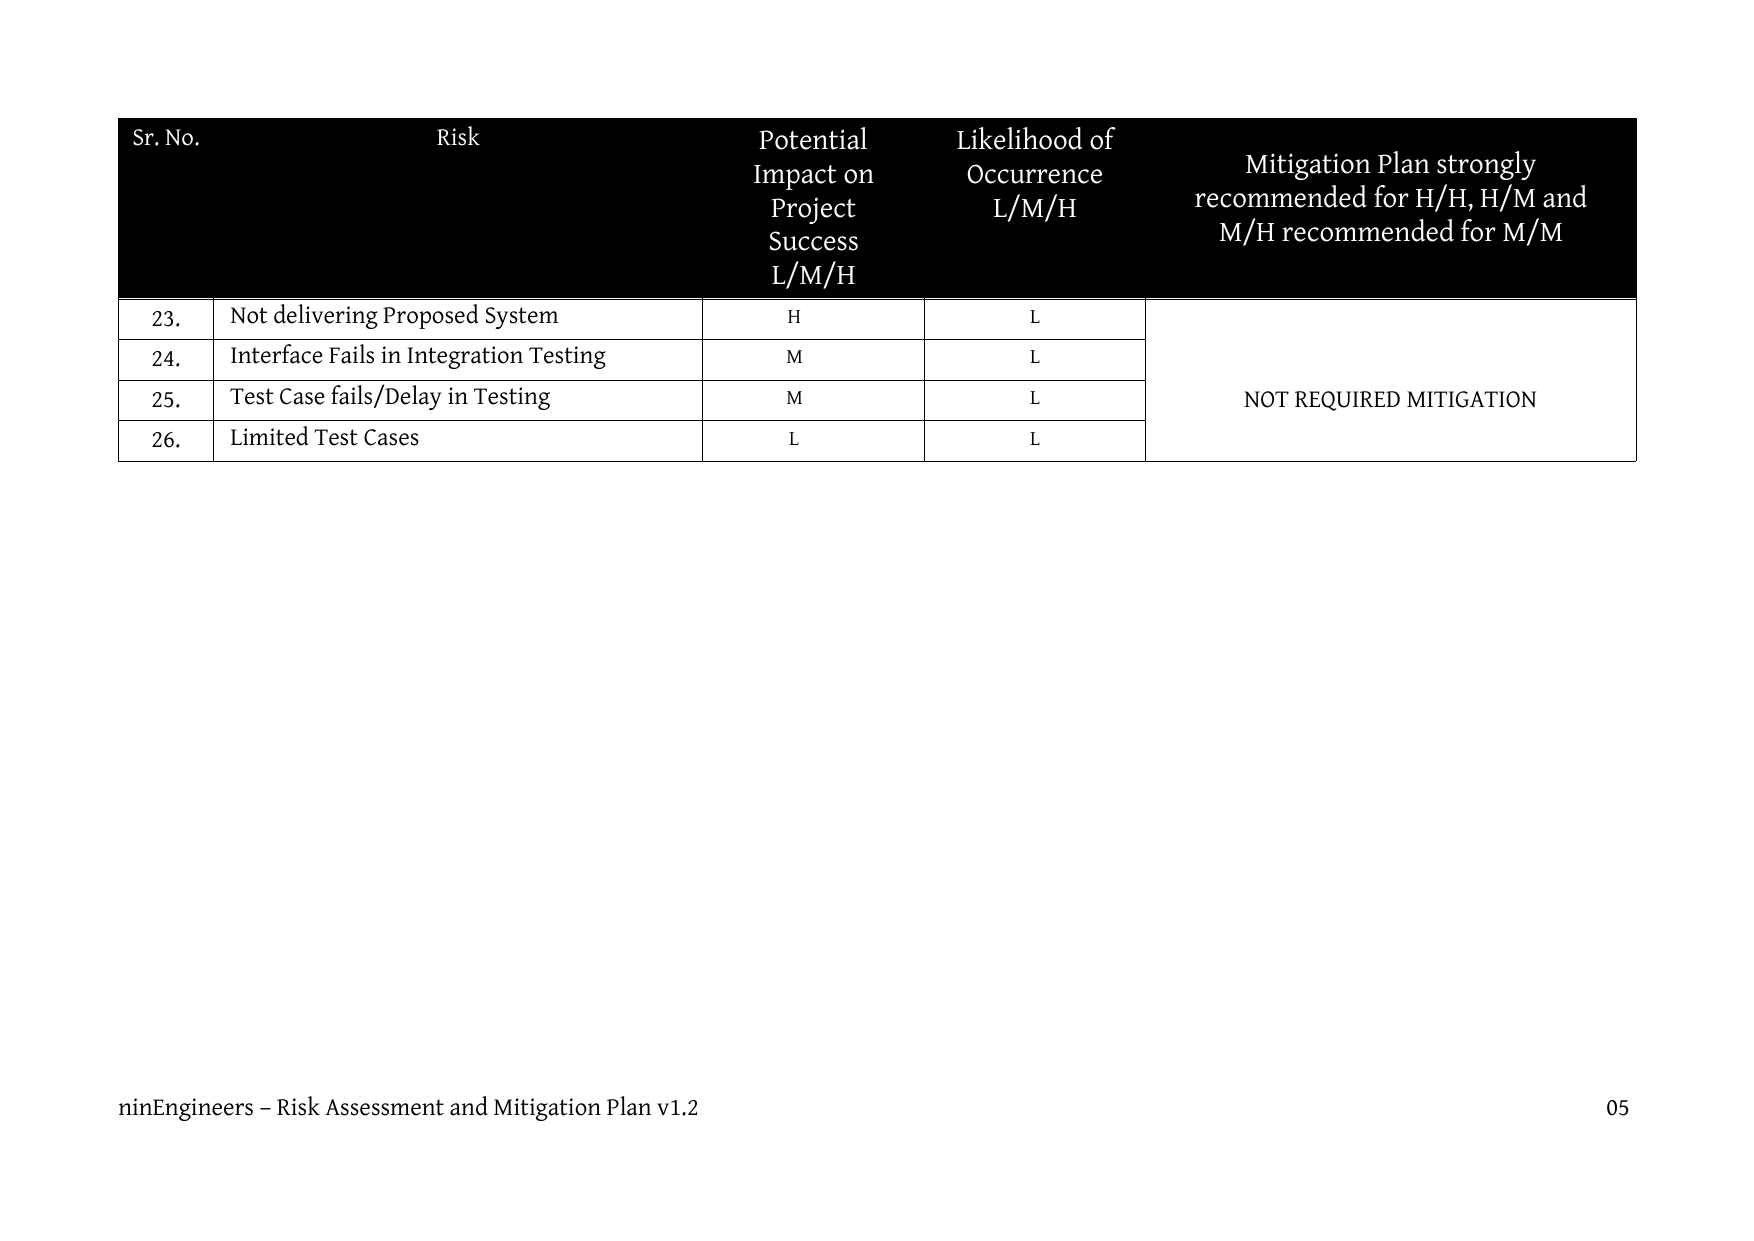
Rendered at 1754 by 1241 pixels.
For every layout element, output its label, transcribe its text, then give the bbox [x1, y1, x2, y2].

table_cell Not delivering Proposed System [214, 300, 702, 339]
table_cell 26. [119, 421, 213, 461]
table_cell 25. [119, 381, 213, 420]
table_cell Limited Test Cases [214, 421, 702, 461]
table_cell NOT REQUIRED MITIGATION [1146, 300, 1636, 461]
table_header Potential Impact on Project Success L/M/H [703, 119, 924, 298]
table_cell Interface Fails in Integration Testing [214, 340, 702, 379]
table_cell L [925, 300, 1145, 339]
table_cell M [703, 381, 924, 420]
table_header Risk [214, 119, 702, 298]
table_cell L [703, 421, 924, 461]
table_cell L [925, 340, 1145, 379]
table_cell L [925, 421, 1145, 461]
table_cell L [925, 381, 1145, 420]
table_header Mitigation Plan strongly recommended for H/H, H/M and M/H recommended for M/M [1146, 119, 1636, 298]
table_cell 24. [119, 340, 213, 379]
table_header Likelihood of Occurrence L/M/H [925, 119, 1145, 298]
table_header Sr. No. [119, 119, 213, 298]
table_cell M [703, 340, 924, 379]
table_cell 23. [119, 300, 213, 339]
table_cell H [703, 300, 924, 339]
table_cell Test Case fails/Delay in Testing [214, 381, 702, 420]
